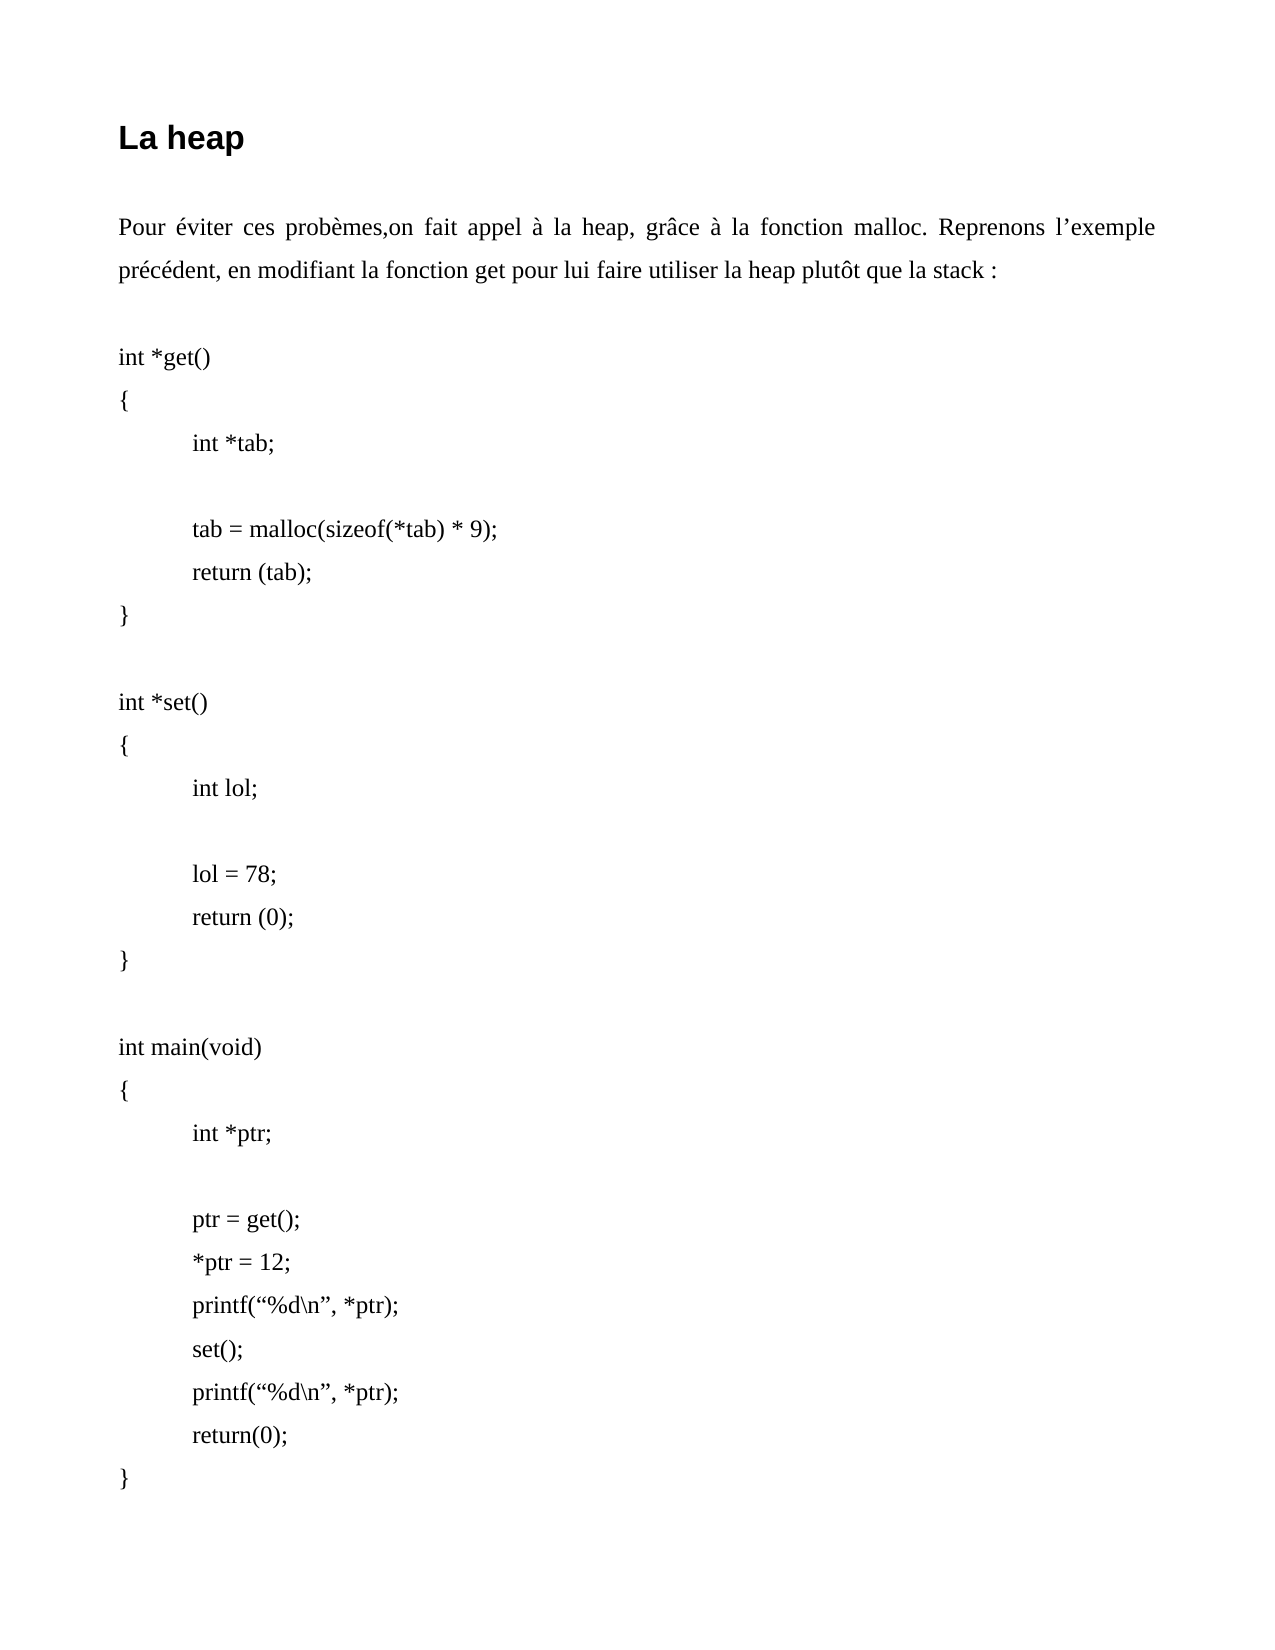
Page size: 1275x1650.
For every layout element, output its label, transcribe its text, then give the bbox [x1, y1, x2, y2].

subtitle La heap [118, 118, 1157, 157]
text int *set() [118, 687, 1157, 716]
text lol = 78; [118, 859, 1157, 888]
text printf(“%d\n”, *ptr); [118, 1377, 1157, 1406]
text tab = malloc(sizeof(*tab) * 9); [118, 514, 1157, 543]
text { [118, 730, 1157, 759]
text int *get() [118, 342, 1157, 371]
text int *tab; [118, 428, 1157, 457]
text set(); [118, 1334, 1157, 1362]
text return (0); [118, 902, 1157, 931]
text return(0); [118, 1420, 1157, 1449]
text int *ptr; [118, 1118, 1157, 1147]
text ptr = get(); [118, 1204, 1157, 1233]
text } [118, 1463, 1157, 1492]
text int main(void) [118, 1032, 1157, 1061]
text } [118, 601, 1157, 629]
text { [118, 385, 1157, 414]
text Pour éviter ces probèmes,on fait appel à la heap, grâce à la fonction malloc. Reprenons l’exemple précédent, en modifiant la fonction get pour lui faire utiliser la heap plutôt que la stack : [118, 212, 1157, 284]
text printf(“%d\n”, *ptr); [118, 1291, 1157, 1319]
text return (tab); [118, 557, 1157, 586]
text int lol; [118, 773, 1157, 802]
text { [118, 1075, 1157, 1104]
text } [118, 946, 1157, 974]
text *ptr = 12; [118, 1247, 1157, 1276]
